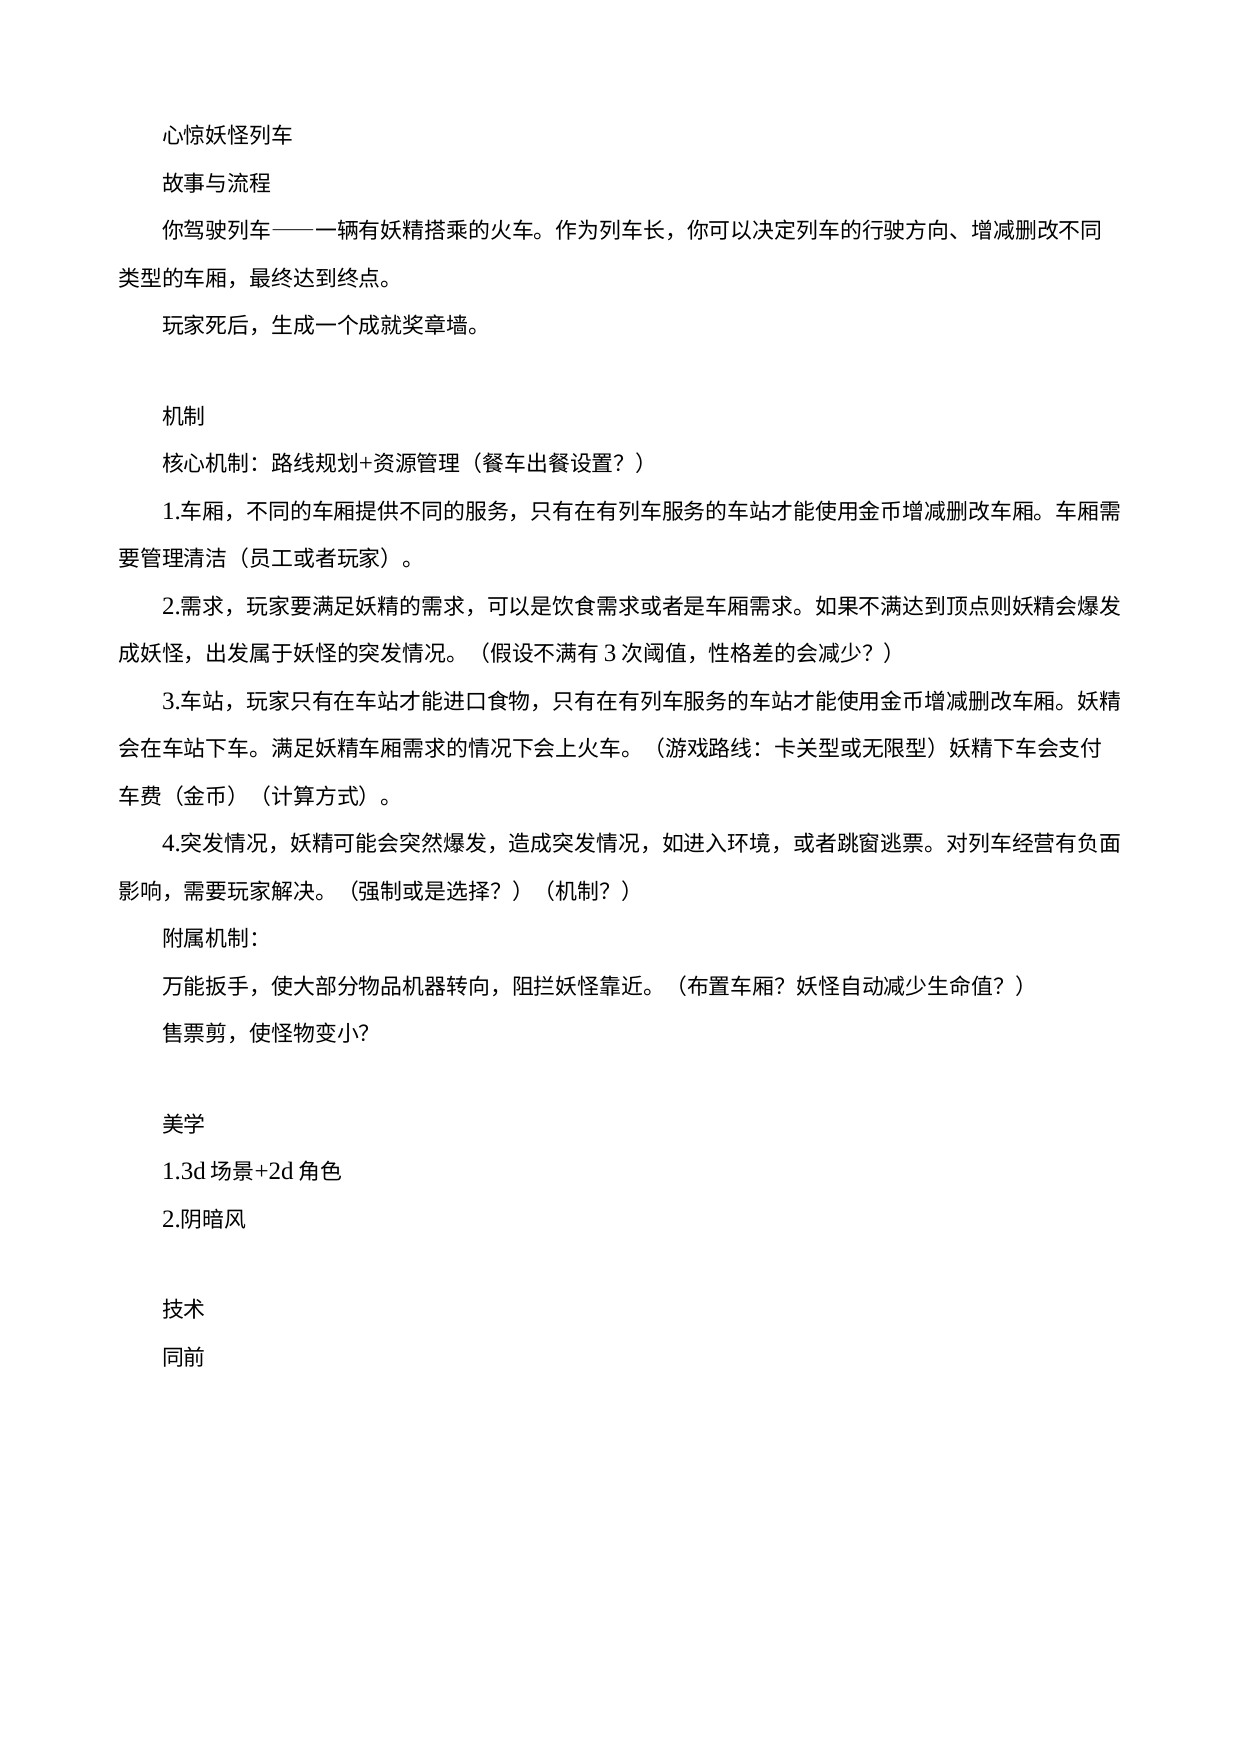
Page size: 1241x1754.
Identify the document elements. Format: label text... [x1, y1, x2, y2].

text 2.需求，玩家要满足妖精的需求，可以是饮食需求或者是车厢需求。如果不满达到顶点则妖精会爆发成妖怪，出发属于妖怪的突发情况。（假设不满有3次阈值，性格差的会减少？） [118, 589, 1122, 668]
text 故事与流程 [118, 166, 1122, 197]
text 核心机制：路线规划+资源管理（餐车出餐设置？） [118, 446, 1122, 478]
text 你驾驶列车——一辆有妖精搭乘的火车。作为列车长，你可以决定列车的行驶方向、增减删改不同类型的车厢，最终达到终点。 [118, 213, 1122, 292]
text 技术 [118, 1292, 1122, 1324]
text 4.突发情况，妖精可能会突然爆发，造成突发情况，如进入环境，或者跳窗逃票。对列车经营有负面影响，需要玩家解决。（强制或是选择？）（机制？） [118, 826, 1122, 905]
text 机制 [118, 399, 1122, 430]
text 万能扳手，使大部分物品机器转向，阻拦妖怪靠近。（布置车厢？妖怪自动减少生命值？） [118, 969, 1122, 1000]
text 附属机制： [118, 921, 1122, 953]
text 美学 [118, 1107, 1122, 1138]
text 1.车厢，不同的车厢提供不同的服务，只有在有列车服务的车站才能使用金币增减删改车厢。车厢需要管理清洁（员工或者玩家）。 [118, 494, 1122, 573]
text 2.阴暗风 [118, 1202, 1122, 1233]
text 3.车站，玩家只有在车站才能进口食物，只有在有列车服务的车站才能使用金币增减删改车厢。妖精会在车站下车。满足妖精车厢需求的情况下会上火车。（游戏路线：卡关型或无限型）妖精下车会支付车费（金币）（计算方式）。 [118, 684, 1122, 810]
text 1.3d场景+2d角色 [118, 1154, 1122, 1186]
text 售票剪，使怪物变小？ [118, 1016, 1122, 1048]
text 玩家死后，生成一个成就奖章墙。 [118, 308, 1122, 340]
text 心惊妖怪列车 [118, 118, 1122, 150]
text 同前 [118, 1340, 1122, 1372]
